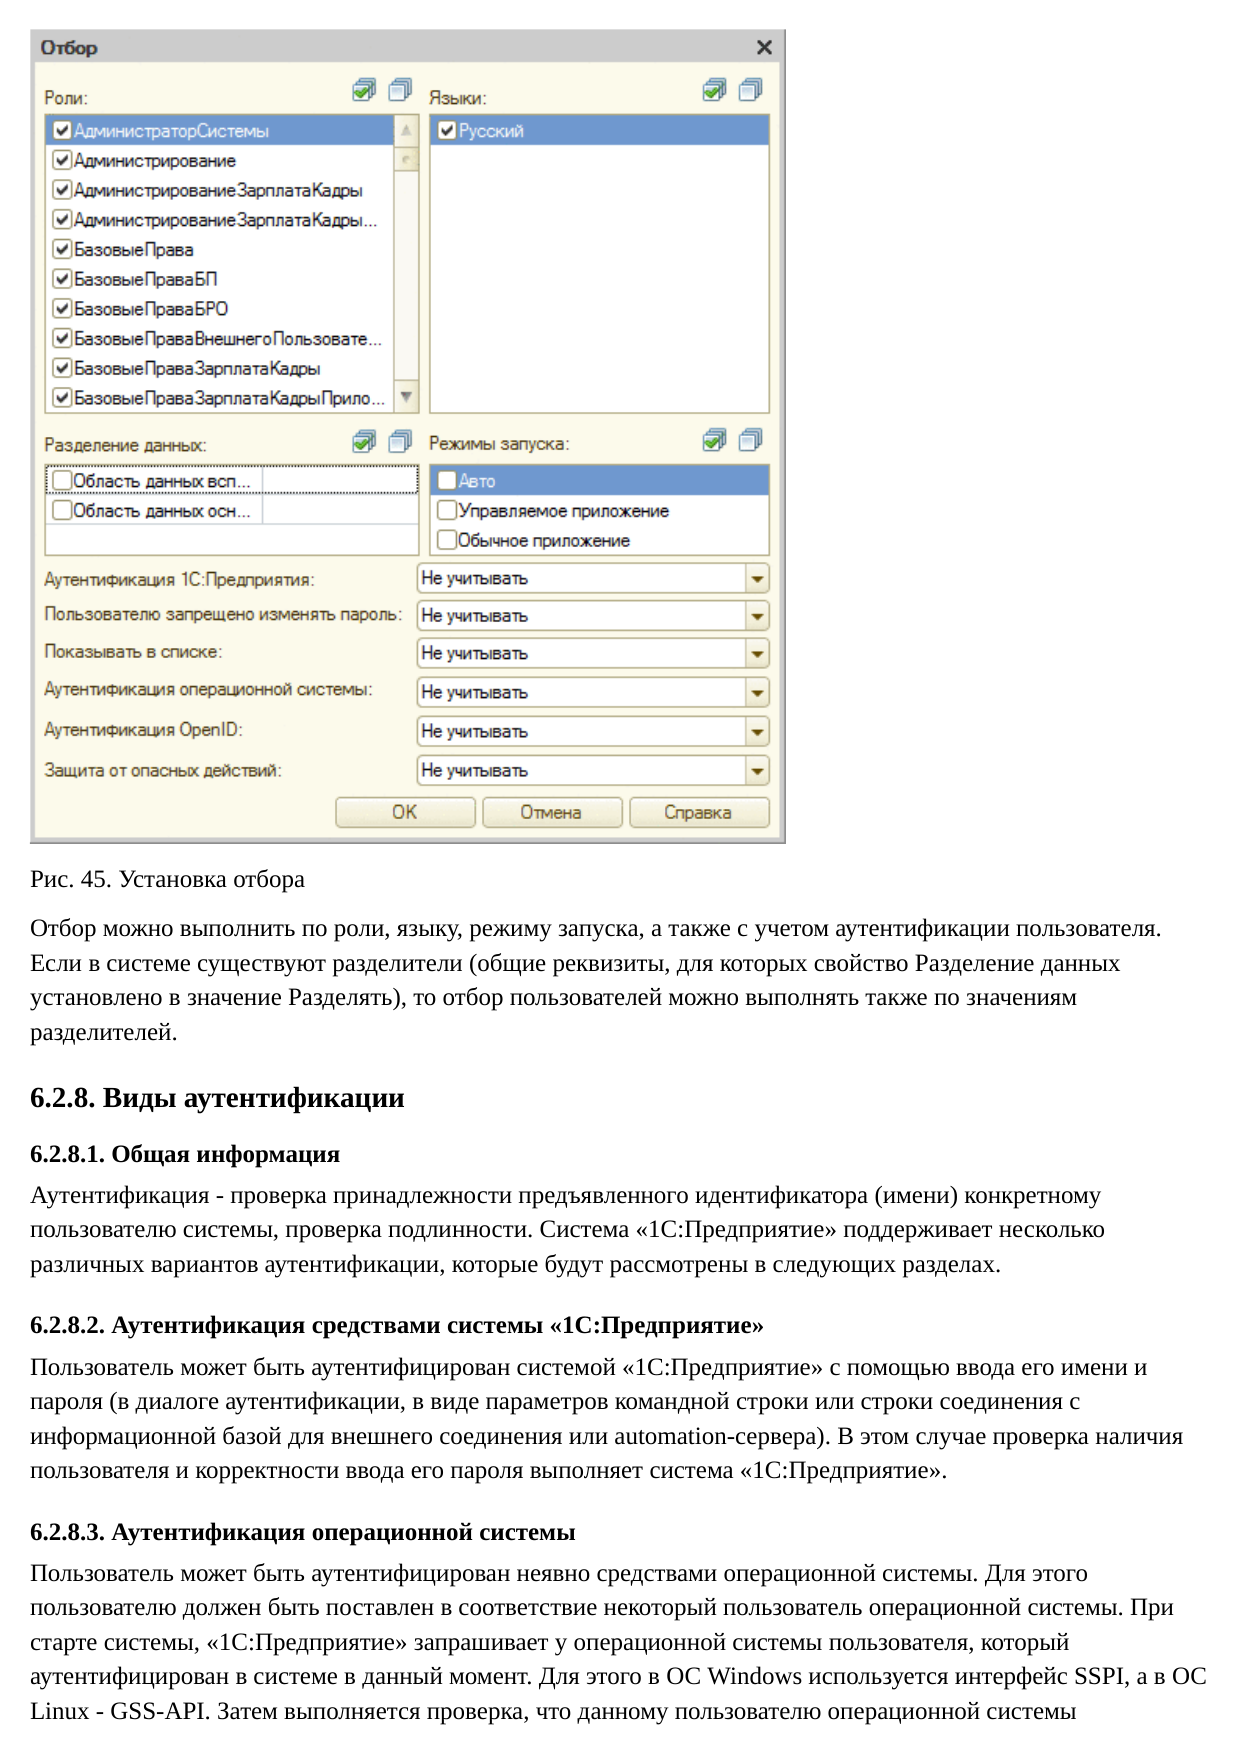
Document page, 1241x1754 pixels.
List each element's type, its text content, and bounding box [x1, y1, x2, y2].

text Пользователь может быть аутентифицирован системой «1С:Предприятие» с помощью ввода его имени и пароля (в диалоге аутентификации, в виде параметров командной строки или строки соединения с информационной базой для внешнего соединения или automation-сервера). В этом случае проверка наличия пользователя и корректности ввода его пароля выполняет система «1С:Предприятие». [30, 1352, 1211, 1484]
subtitle 6.2.8.3. Аутентификация операционной системы [30, 1517, 1211, 1546]
subtitle 6.2.8. Виды аутентификации [30, 1080, 1211, 1114]
text Отбор можно выполнить по роли, языку, режиму запуска, а также с учетом аутентификации пользователя. Если в системе существуют разделители (общие реквизиты, для которых свойство Разделение данных установлено в значение Разделять), то отбор пользователей можно выполнять также по значениям разделителей. [30, 913, 1211, 1045]
text Пользователь может быть аутентифицирован неявно средствами операционной системы. Для этого пользователю должен быть поставлен в соответствие некоторый пользователь операционной системы. При старте системы, «1С:Предприятие» запрашивает у операционной системы пользователя, который аутентифицирован в системе в данный момент. Для этого в ОС Windows используется интерфейс SSPI, а в ОС Linux ‑ GSS-API. Затем выполняется проверка, что данному пользователю операционной системы [30, 1558, 1211, 1725]
subtitle 6.2.8.1. Общая информация [30, 1139, 1211, 1167]
picture [29, 28, 786, 844]
text Рис. 45. Установка отбора [30, 864, 1211, 893]
text Аутентификация ‑ проверка принадлежности предъявленного идентификатора (имени) конкретному пользователю системы, проверка подлинности. Система «1С:Предприятие» поддерживает несколько различных вариантов аутентификации, которые будут рассмотрены в следующих разделах. [30, 1180, 1211, 1278]
subtitle 6.2.8.2. Аутентификация средствами системы «1С:Предприятие» [30, 1311, 1211, 1339]
